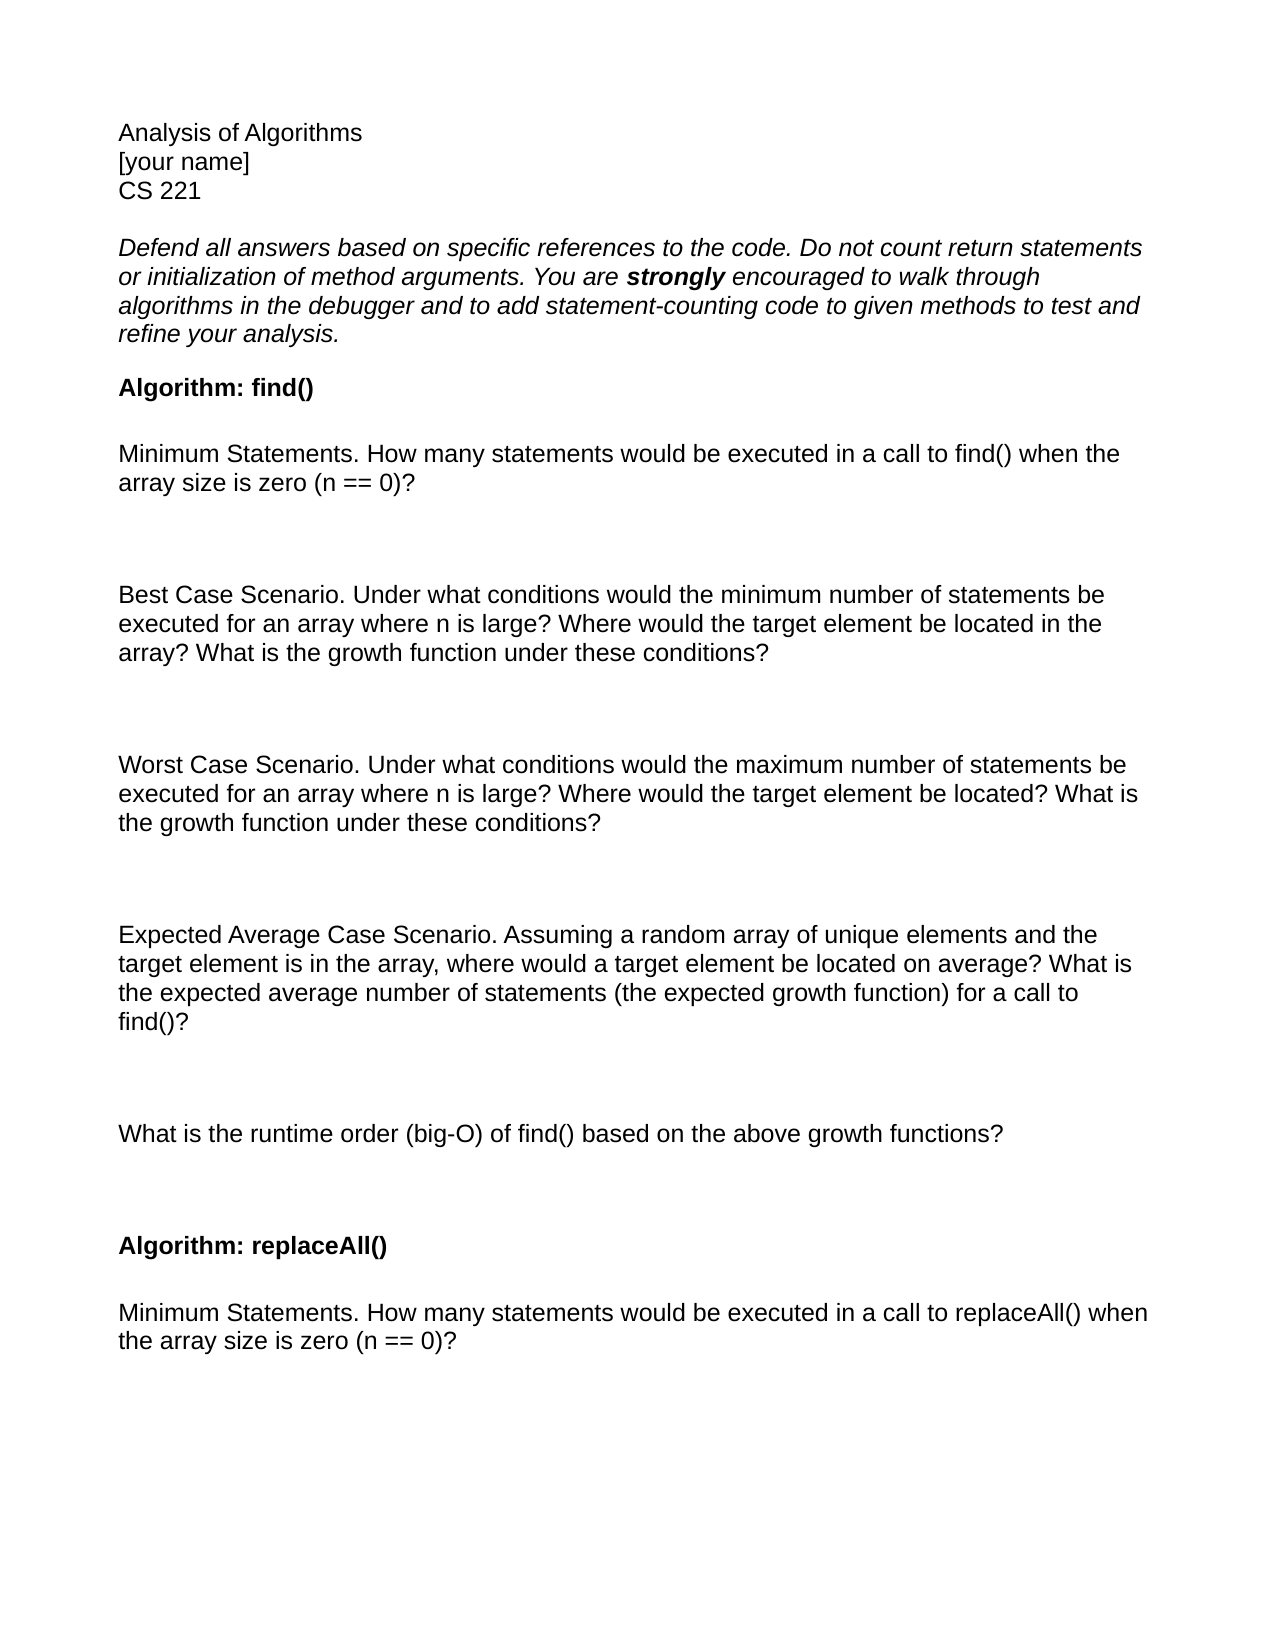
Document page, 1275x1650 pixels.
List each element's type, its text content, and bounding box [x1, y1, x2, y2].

text Analysis of Algorithms [118, 118, 1157, 147]
text [your name] [118, 147, 1157, 176]
text CS 221 [118, 176, 1157, 204]
subtitle Minimum Statements. How many statements would be executed in a call to replaceAll() when the array size is zero (n == 0)? [118, 1298, 1157, 1355]
subtitle Algorithm: replaceAll() [118, 1231, 1157, 1260]
text Defend all answers based on specific references to the code. Do not count return statements or initialization of method arguments. You are strongly encouraged to walk through algorithms in the debugger and to add statement-counting code to given methods to test and refine your analysis. [118, 233, 1157, 348]
subtitle Worst Case Scenario. Under what conditions would the maximum number of statements be executed for an array where n is large? Where would the target element be located? What is the growth function under these conditions? [118, 750, 1157, 837]
subtitle What is the runtime order (big-O) of find() based on the above growth functions? [118, 1119, 1157, 1148]
subtitle Algorithm: find() [118, 373, 1157, 402]
subtitle Minimum Statements. How many statements would be executed in a call to find() when the array size is zero (n == 0)? [118, 439, 1157, 497]
subtitle Expected Average Case Scenario. Assuming a random array of unique elements and the target element is in the array, where would a target element be located on average? What is the expected average number of statements (the expected growth function) for a call to find()? [118, 920, 1157, 1035]
subtitle Best Case Scenario. Under what conditions would the minimum number of statements be executed for an array where n is large? Where would the target element be located in the array? What is the growth function under these conditions? [118, 581, 1157, 667]
